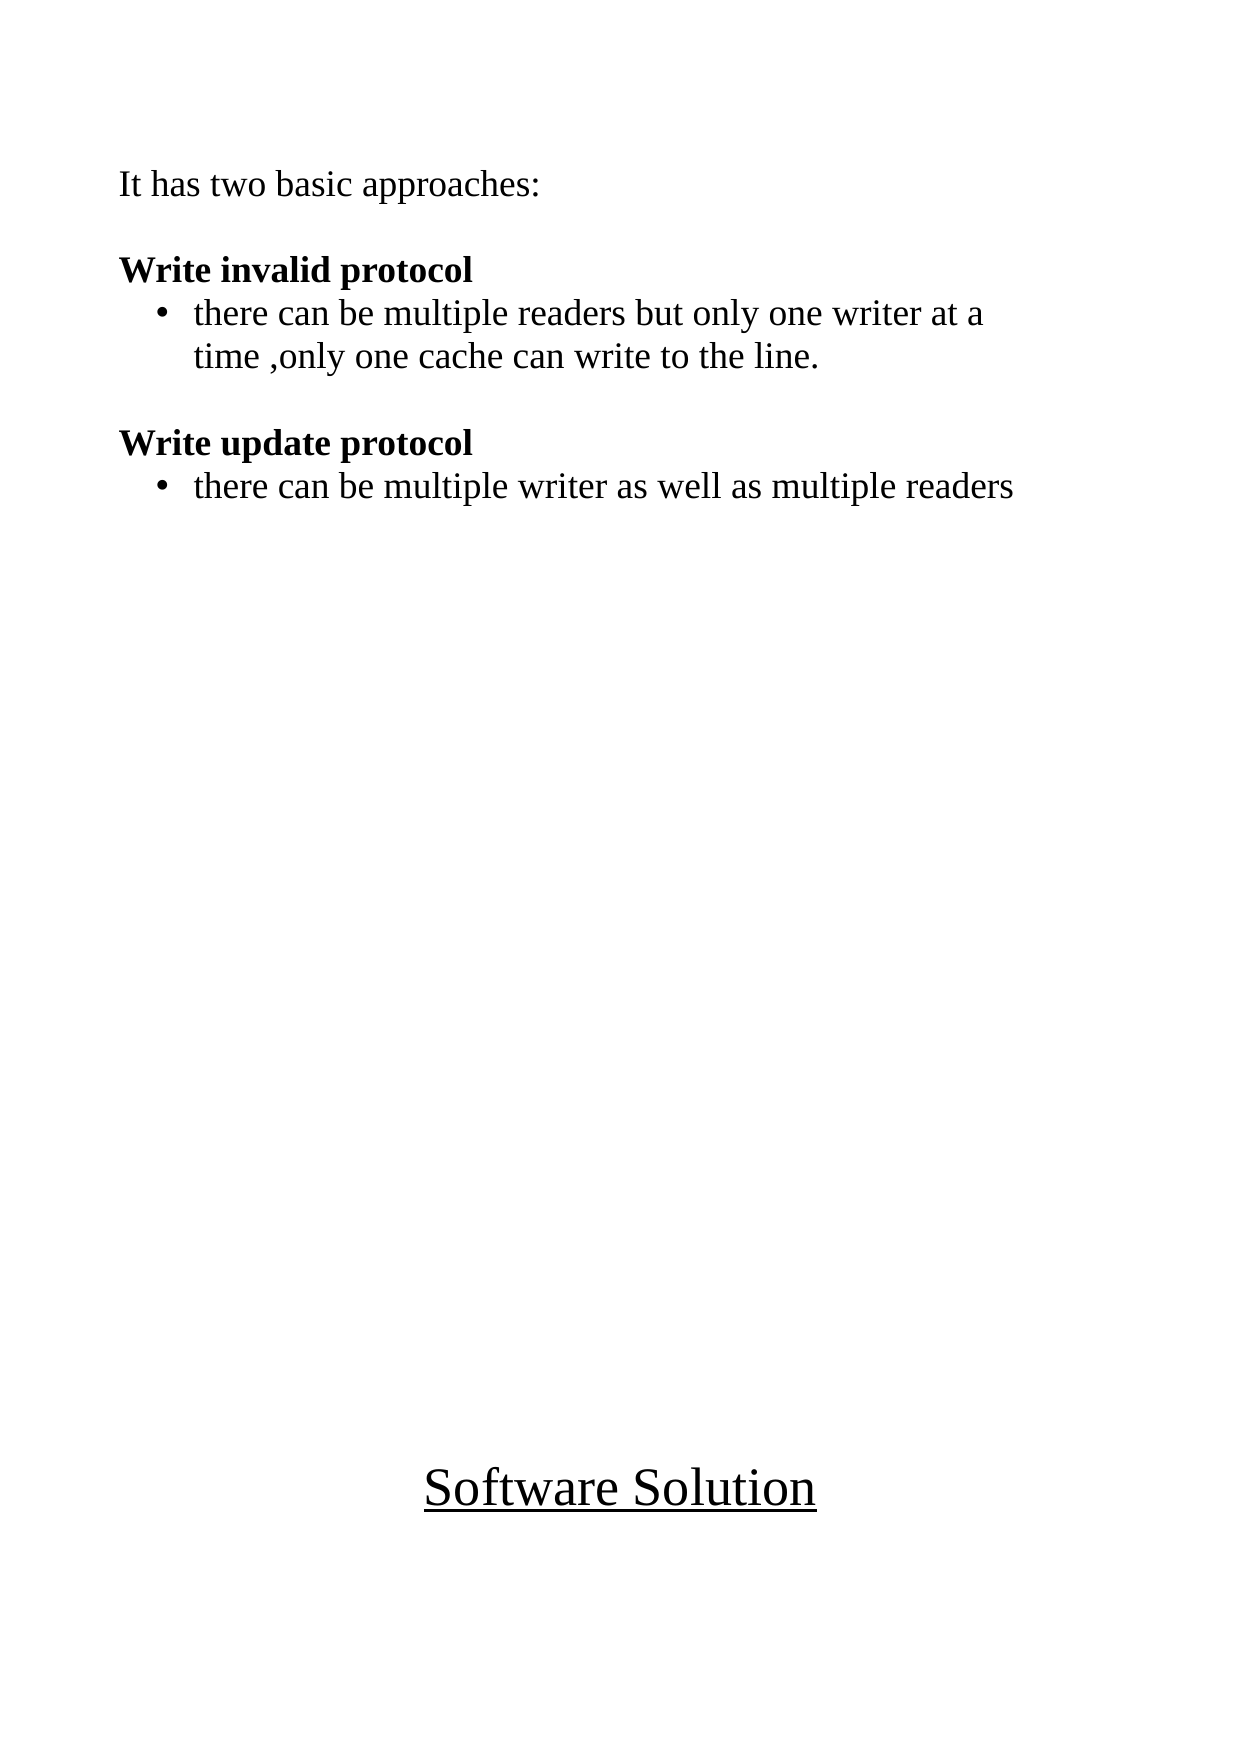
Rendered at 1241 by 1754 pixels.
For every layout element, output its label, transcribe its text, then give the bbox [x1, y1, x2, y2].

text Write invalid protocol [118, 248, 1122, 291]
text Software Solution [118, 1455, 1122, 1517]
text Write update protocol [118, 420, 1122, 463]
list there can be multiple readers but only one writer at a time ,only one cache can write to the line. [156, 291, 1122, 377]
list there can be multiple writer as well as multiple readers [156, 463, 1122, 506]
text It has two basic approaches: [118, 161, 1122, 204]
